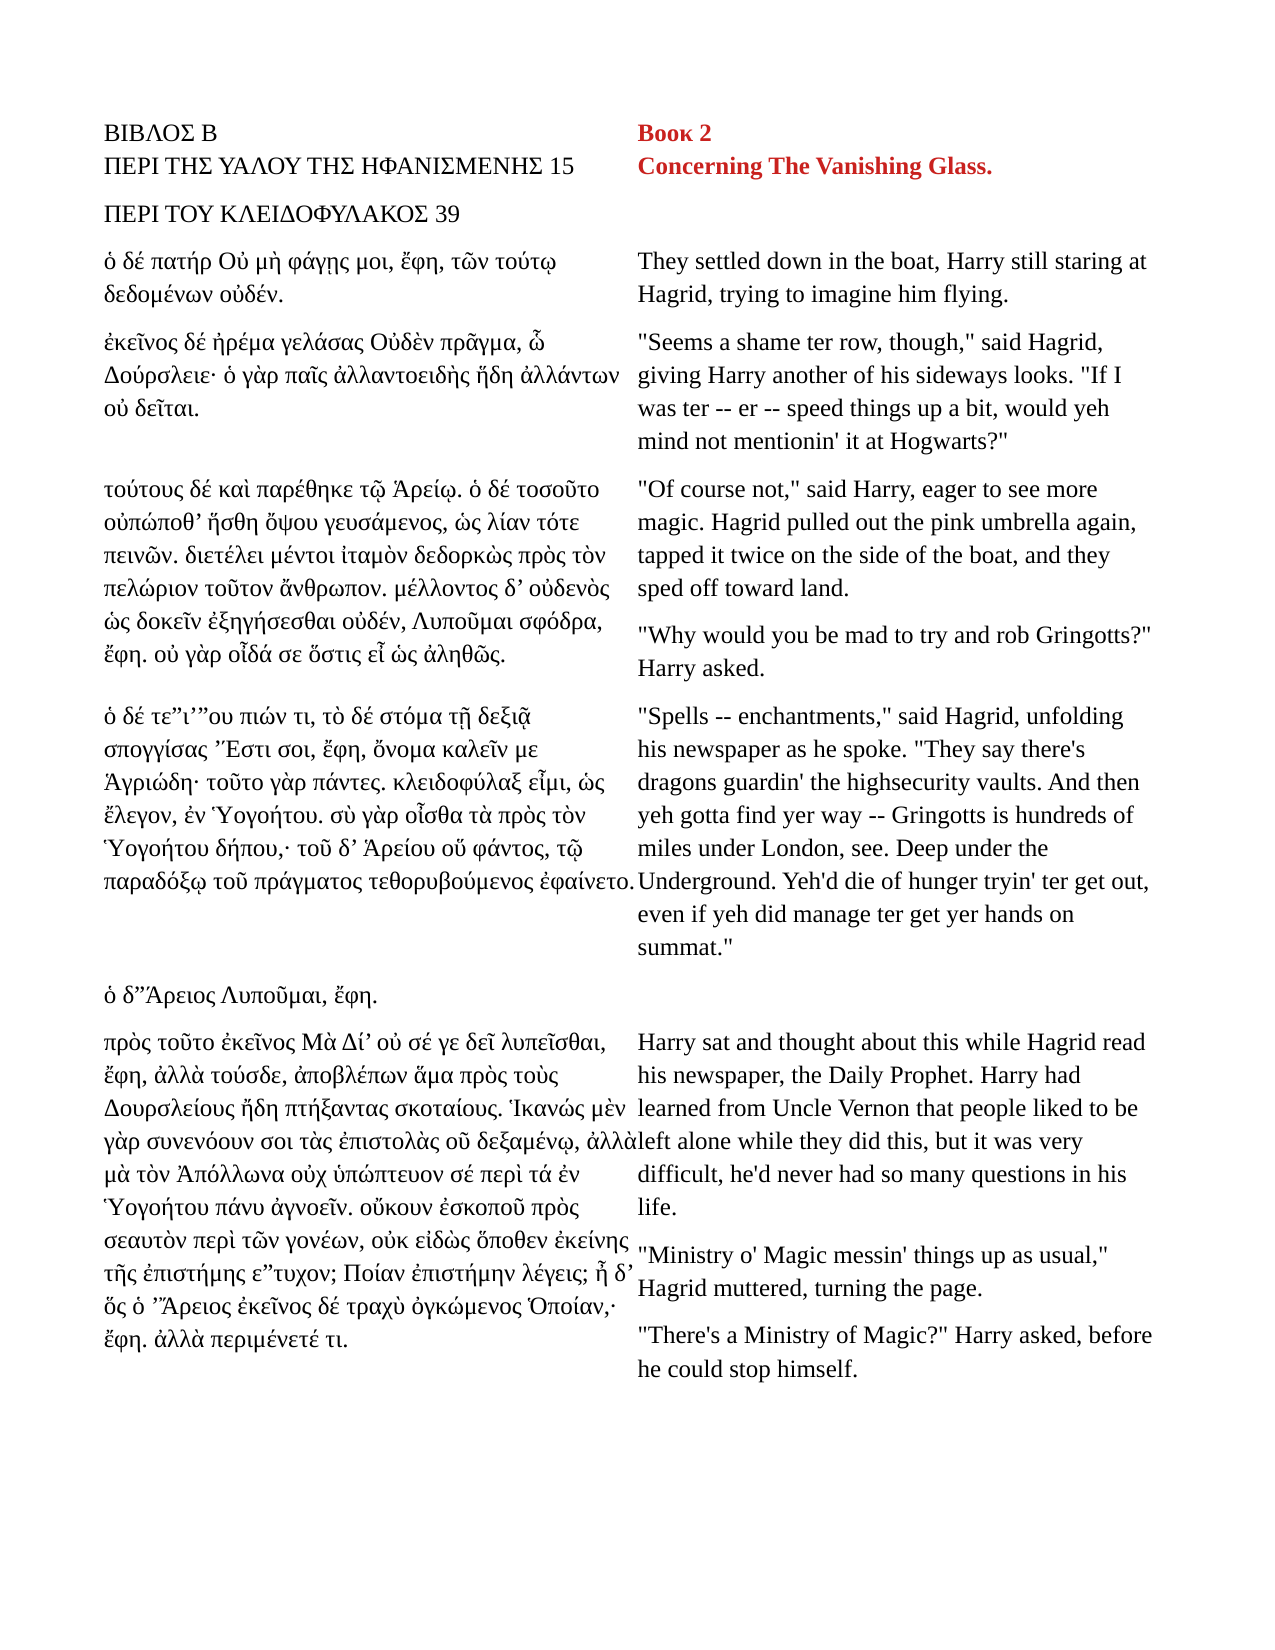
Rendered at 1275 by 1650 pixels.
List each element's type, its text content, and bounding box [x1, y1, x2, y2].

table_cell ὁ δέ τε”ι’”ου πιών τι, τὸ δέ στόμα τῇ δεξιᾷ σπογγίσας ’Έστι σοι, ἔφη, ὄνομα καλεῖν με Ἁγριώδη· τοῦτο γὰρ πάντες. κλειδοφύλαξ εἶμι, ὡς ἔλεγον, ἐν Ὑογοήτου. σὺ γὰρ οἶσθα τὰ πρὸς τὸν Ὑογοήτου δήπου,· τοῦ δ’ Ἁρείου οὕ φάντος, τῷ παραδόξῳ τοῦ πράγματος τεθορυβούμενος ἐφαίνετο. [104, 701, 637, 980]
table_cell [638, 980, 1157, 1027]
table_cell Harry sat and thought about this while Hagrid read his newspaper, the Daily Prophet. Harry had learned from Uncle Vernon that people liked to be left alone while they did this, but it was very difficult, he'd never had so many questions in his life. "Ministry o' Magic messin' things up as usual," Hagrid muttered, turning the page. "There's a Ministry of Magic?" Harry asked, before he could stop himself. [638, 1027, 1157, 1401]
table_header ΒΙΒΛΟΣ Β ΠΕΡΙ ΤΗΣ ΥΑΛΟΥ ΤΗΣ ΗΦΑΝΙΣΜΕΝΗΣ 15 [104, 118, 637, 199]
table_cell ἐκεῖνος δέ ἠρέμα γελάσας Οὐδὲν πρᾶγμα, ὧ Δούρσλειε· ὁ γὰρ παῖς ἀλλαντοειδὴς ἥδη ἀλλάντων οὐ δεῖται. [104, 327, 637, 474]
table_cell "Seems a shame ter row, though," said Hagrid, giving Harry another of his sideways looks. "If I was ter -- er -- speed things up a bit, would yeh mind not mentionin' it at Hogwarts?" [638, 327, 1157, 474]
table_cell "Spells -- enchantments," said Hagrid, unfolding his newspaper as he spoke. "They say there's dragons guardin' the highsecurity vaults. And then yeh gotta find yer way -- Gringotts is hundreds of miles under London, see. Deep under the Underground. Yeh'd die of hunger tryin' ter get out, even if yeh did manage ter get yer hands on summat." [638, 701, 1157, 980]
table_cell They settled down in the boat, Harry still staring at Hagrid, trying to imagine him flying. [638, 246, 1157, 327]
table_cell ὁ δ”Άρειος Λυποῦμαι, ἔφη. [104, 980, 637, 1027]
table_cell τούτους δέ καὶ παρέθηκε τῷ Ἁρείῳ. ὁ δέ τοσοῦτο οὐπώποθ’ ἥσθη ὄψου γευσάμενος, ὡς λίαν τότε πεινῶν. διετέλει μέντοι ἰταμὸν δεδορκὼς πρὸς τὸν πελώριον τοῦτον ἄνθρωπον. μέλλοντος δ’ οὐδενὸς ὡς δοκεῖν ἐξηγήσεσθαι οὐδέν, Λυποῦμαι σφόδρα, ἔφη. οὐ γὰρ οἶδά σε ὅστις εἶ ὡς ἀληθῶς. [104, 474, 637, 701]
table_cell ὁ δέ πατήρ Οὐ μὴ φάγῃς μοι, ἔφη, τῶν τούτῳ δεδομένων οὐδέν. [104, 246, 637, 327]
table_cell [638, 199, 1157, 246]
table_cell πρὸς τοῦτο ἐκεῖνος Μὰ Δί’ οὐ σέ γε δεῖ λυπεῖσθαι, ἔφη, ἀλλὰ τούσδε, ἀποβλέπων ἅμα πρὸς τοὺς Δουρσλείους ἤδη πτήξαντας σκοταίους. Ἱκανώς μὲν γὰρ συνενόουν σοι τὰς ἐπιστολὰς οῦ δεξαμένῳ, ἀλλὰ μὰ τὸν Ἀπόλλωνα οὐχ ὑπώπτευον σέ περὶ τά ἐν Ὑογοήτου πάνυ ἀγνοεῖν. οὔκουν ἐσκοποῦ πρὸς σεαυτὸν περὶ τῶν γονέων, οὐκ εἰδὼς ὅποθεν ἐκείνης τῆς ἐπιστήμης ε”τυχον; Ποίαν ἐπιστήμην λέγεις; ἦ δ’ ὅς ὁ ’Ἄρειος ἐκεῖνος δέ τραχὺ ὀγκώμενος Ὁποίαν,· ἔφη. ἀλλὰ περιμένετέ τι. [104, 1027, 637, 1401]
table_cell ΠΕΡΙ ΤΟΥ ΚΛΕΙΔΟΦΥΛΑΚΟΣ 39 [104, 199, 637, 246]
table_cell "Of course not," said Harry, eager to see more magic. Hagrid pulled out the pink umbrella again, tapped it twice on the side of the boat, and they sped off toward land. "Why would you be mad to try and rob Gringotts?" Harry asked. [638, 474, 1157, 701]
table_header Βοοκ 2 Concerning The Vanishing Glass. [638, 118, 1157, 199]
